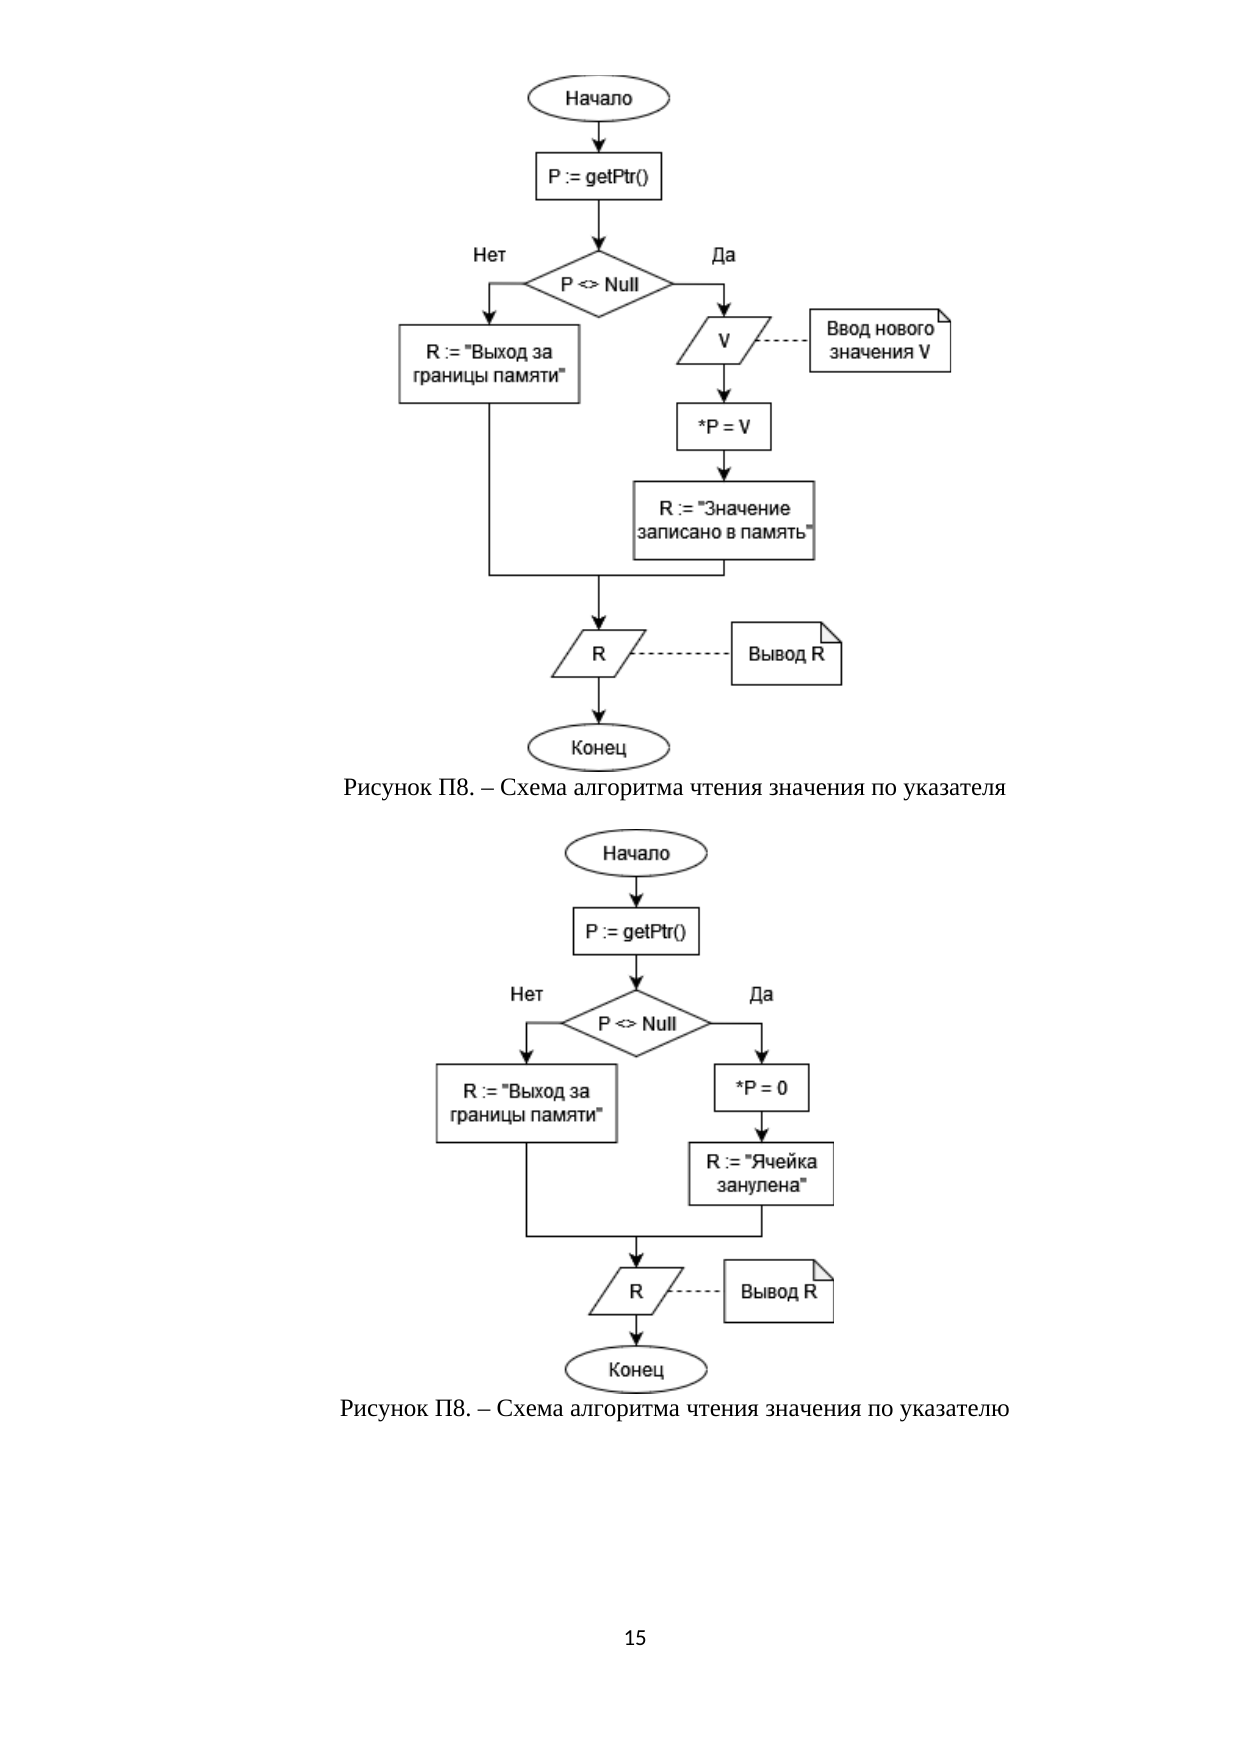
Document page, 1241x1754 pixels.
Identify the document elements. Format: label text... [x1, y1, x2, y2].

text Рисунок П8. – Схема алгоритма чтения значения по указателя [124, 772, 1152, 801]
text Рисунок П8. – Схема алгоритма чтения значения по указателю [124, 1393, 1152, 1422]
